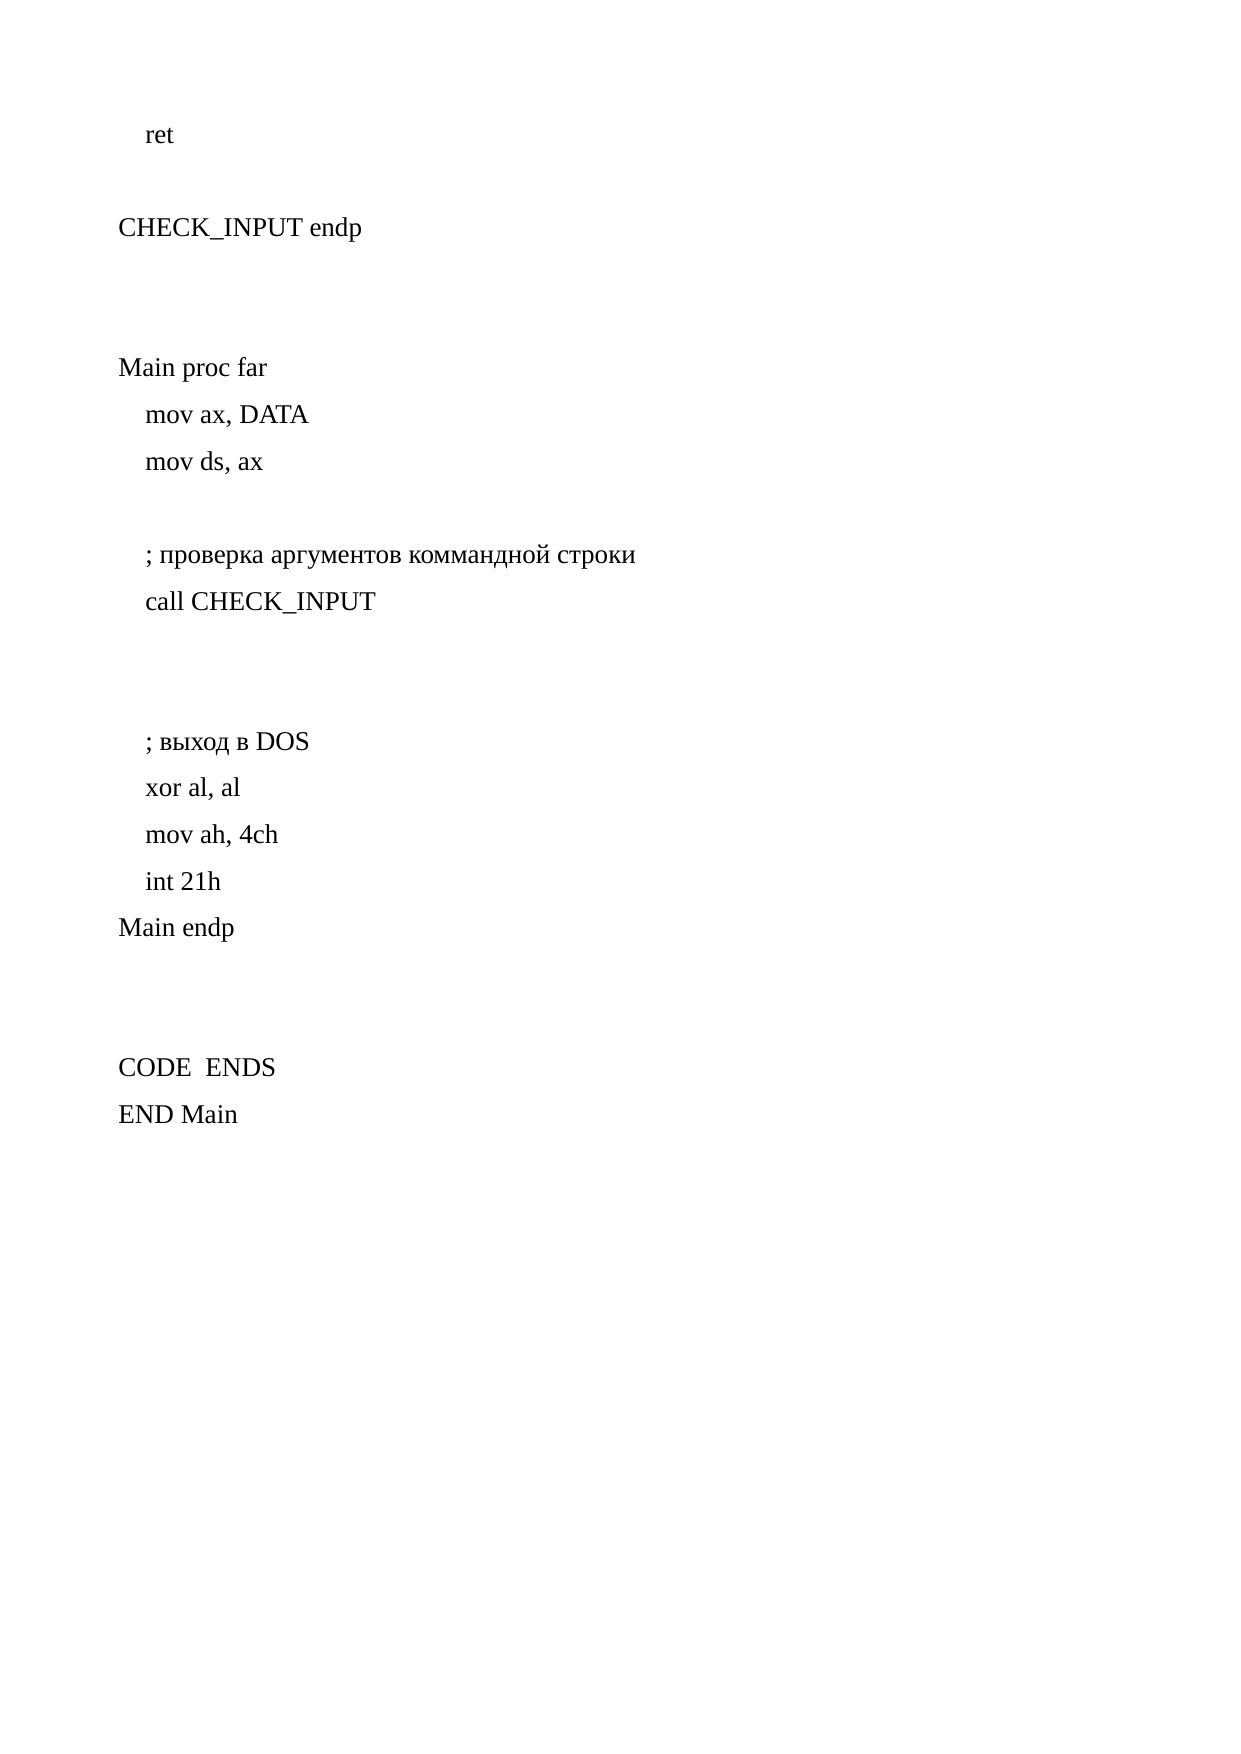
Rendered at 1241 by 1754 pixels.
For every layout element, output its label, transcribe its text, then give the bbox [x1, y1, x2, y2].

text Main proc far [118, 351, 1122, 383]
text xor al, al [118, 771, 1122, 803]
text mov ah, 4ch [118, 818, 1122, 849]
text Main endp [118, 911, 1122, 943]
text call CHECK_INPUT [118, 585, 1122, 616]
text CHECK_INPUT endp [118, 211, 1122, 243]
text CODE ENDS [118, 1051, 1122, 1083]
text ; проверка аргументов коммандной строки [118, 538, 1122, 569]
text ; выход в DOS [118, 725, 1122, 756]
text END Main [118, 1098, 1122, 1129]
text ret [118, 118, 1122, 149]
text int 21h [118, 865, 1122, 896]
text mov ax, DATA [118, 398, 1122, 429]
text mov ds, ax [118, 445, 1122, 476]
